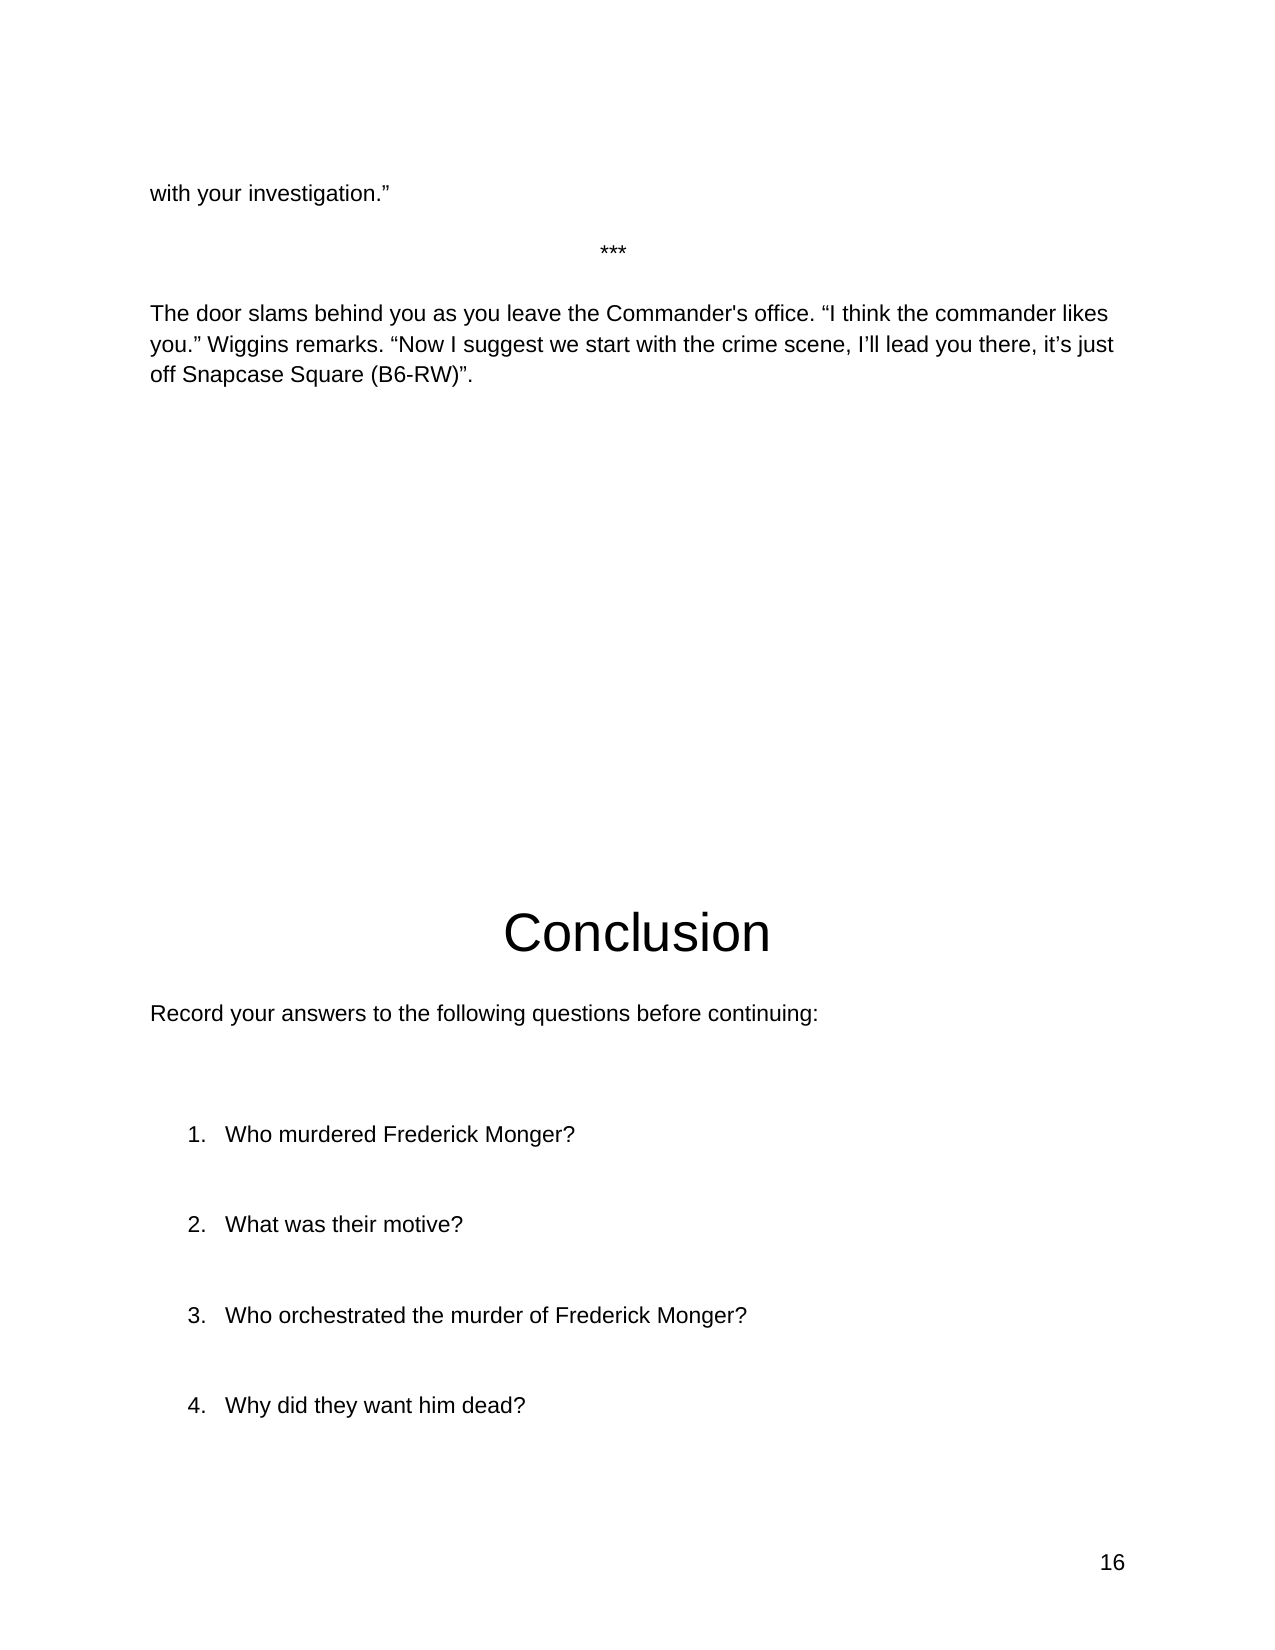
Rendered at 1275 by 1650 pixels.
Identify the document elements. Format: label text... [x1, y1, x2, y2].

text *** [150, 240, 1125, 266]
list Why did they want him dead? [187, 1392, 1125, 1419]
list What was their motive? [187, 1211, 1125, 1237]
title Conclusion [150, 901, 1125, 963]
text Record your answers to the following questions before continuing: [150, 1000, 1125, 1026]
list Who orchestrated the murder of Frederick Monger? [187, 1302, 1125, 1328]
text with your investigation.” [150, 179, 1125, 206]
text The door slams behind you as you leave the Commander's office. “I think the commander likes you.” Wiggins remarks. “Now I suggest we start with the crime scene, I’ll lead you there, it’s just off Snapcase Square (B6-RW)”. [150, 300, 1125, 387]
list Who murdered Frederick Monger? [187, 1121, 1125, 1147]
